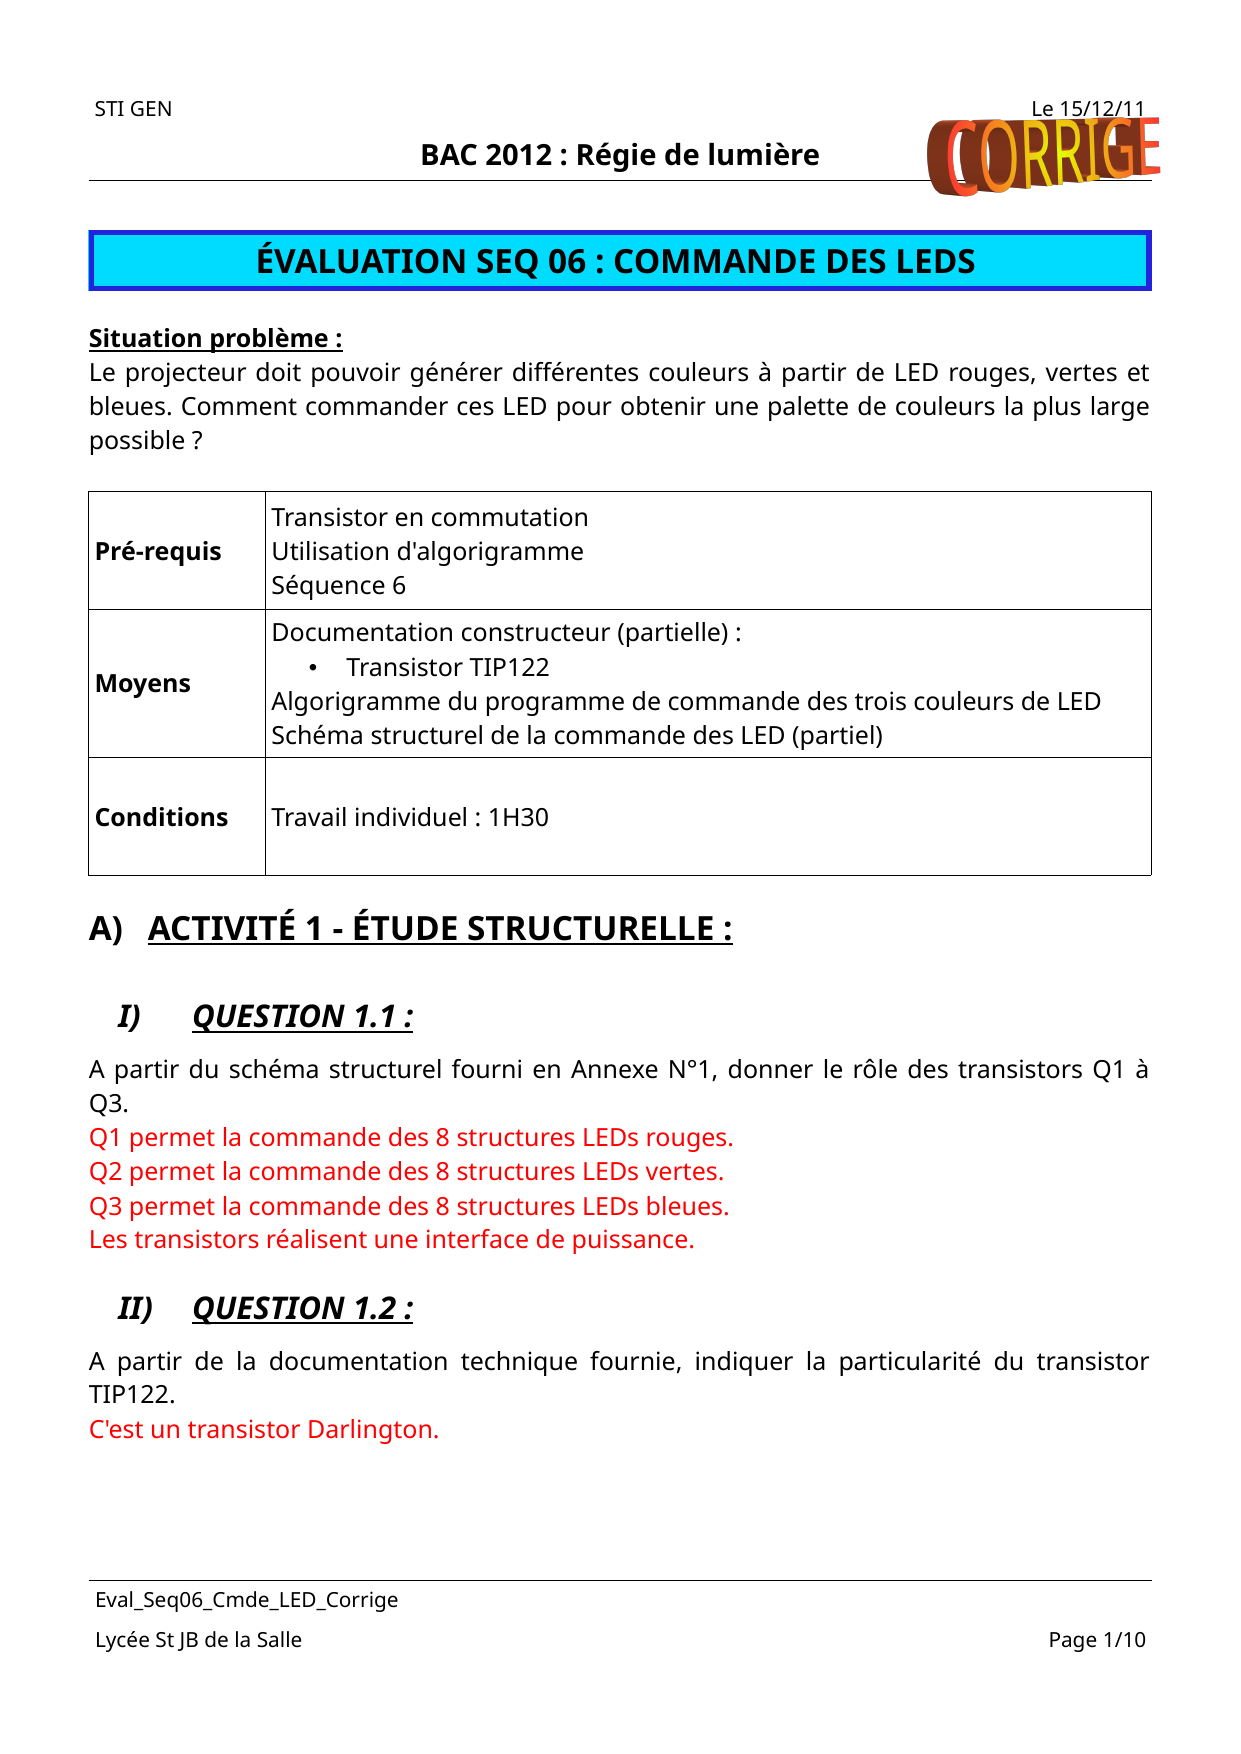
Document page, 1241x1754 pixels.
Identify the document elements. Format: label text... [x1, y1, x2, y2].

text Le projecteur doit pouvoir générer différentes couleurs à partir de LED rouges, vertes et bleues. Comment commander ces LED pour obtenir une palette de couleurs la plus large possible ? [88, 355, 1152, 457]
text Évaluation SEQ 06 : Commande des leds [94, 235, 1146, 286]
text Situation problème : [88, 321, 1152, 355]
text C'est un transistor Darlington. [88, 1411, 1152, 1445]
table_cell Moyens [89, 610, 265, 757]
table_cell Conditions [89, 758, 265, 875]
subtitle Activité 1 - Étude structurelle : [88, 905, 1152, 950]
text Q3 permet la commande des 8 structures LEDs bleues. [88, 1188, 1152, 1222]
table_header Pré-requis [89, 492, 265, 609]
subtitle Question 1.1 : [118, 994, 1152, 1037]
subtitle Question 1.2 : [118, 1286, 1152, 1328]
text Q1 permet la commande des 8 structures LEDs rouges. [88, 1120, 1152, 1154]
table_header Transistor en commutation Utilisation d'algorigramme Séquence 6 [266, 492, 1151, 609]
text A partir du schéma structurel fourni en Annexe N°1, donner le rôle des transistors Q1 à Q3. [88, 1052, 1152, 1120]
text Q2 permet la commande des 8 structures LEDs vertes. [88, 1154, 1152, 1188]
table_cell Documentation constructeur (partielle) : Transistor TIP122 Algorigramme du programme de commande des trois couleurs de LED Schéma structurel de la commande des LED (partiel) [266, 610, 1151, 757]
table_cell Travail individuel : 1H30 [266, 758, 1151, 875]
text Les transistors réalisent une interface de puissance. [88, 1222, 1152, 1256]
text A partir de la documentation technique fournie, indiquer la particularité du transistor TIP122. [88, 1343, 1152, 1411]
